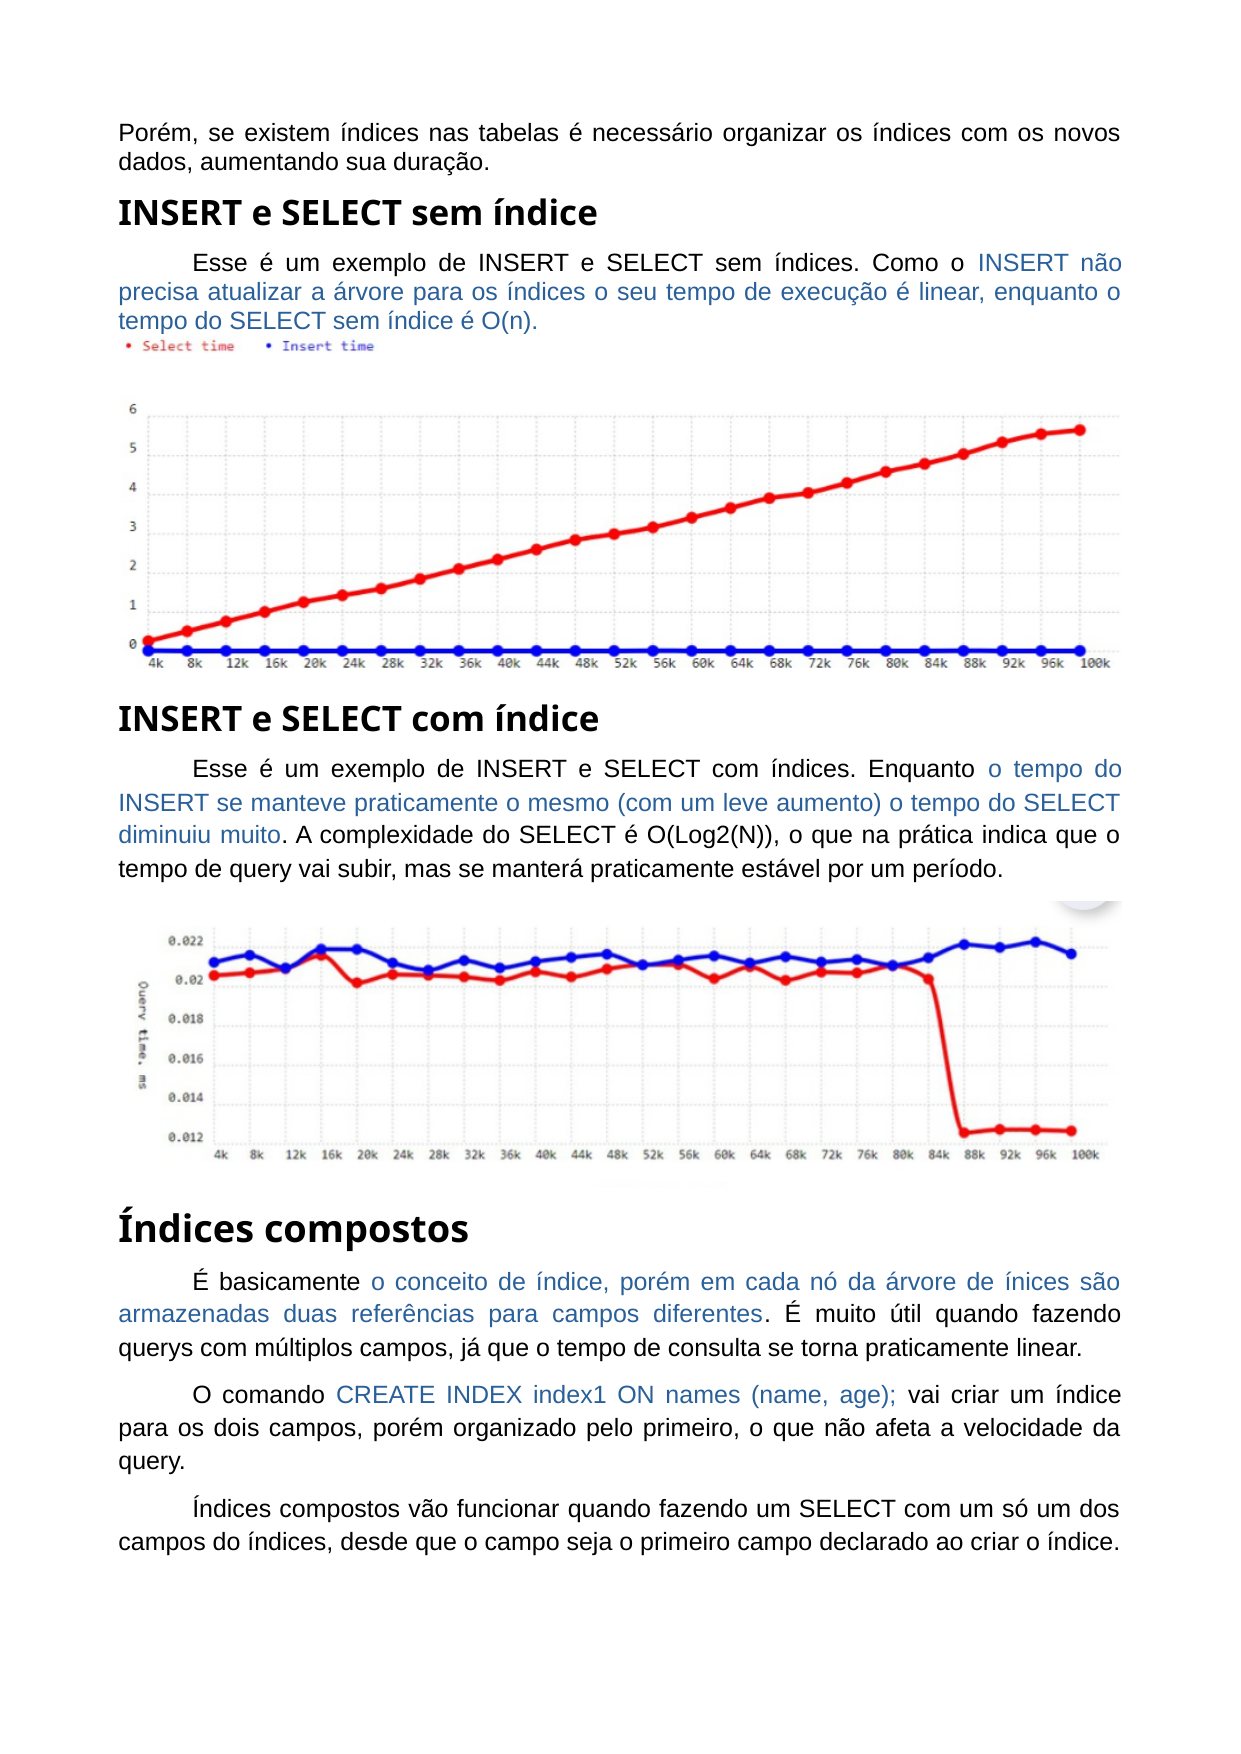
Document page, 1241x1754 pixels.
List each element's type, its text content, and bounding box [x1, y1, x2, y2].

subtitle INSERT e SELECT sem índice [118, 188, 1122, 236]
text Porém, se existem índices nas tabelas é necessário organizar os índices com os novos dados, aumentando sua duração. [118, 118, 1122, 176]
picture [118, 901, 1123, 1188]
text É basicamente o conceito de índice, porém em cada nó da árvore de ínices são armazenadas duas referências para campos diferentes. É muito útil quando fazendo querys com múltiplos campos, já que o tempo de consulta se torna praticamente linear. [118, 1266, 1122, 1361]
subtitle INSERT e SELECT com índice [118, 694, 1122, 742]
text Esse é um exemplo de INSERT e SELECT com índices. Enquanto o tempo do INSERT se manteve praticamente o mesmo (com um leve aumento) o tempo do SELECT diminuiu muito. A complexidade do SELECT é O(Log2(N)), o que na prática indica que o tempo de query vai subir, mas se manterá praticamente estável por um período. [118, 754, 1122, 882]
text Índices compostos vão funcionar quando fazendo um SELECT com um só um dos campos do índices, desde que o campo seja o primeiro campo declarado ao criar o índice. [118, 1494, 1122, 1556]
subtitle Índices compostos [118, 1202, 1122, 1254]
text O comando CREATE INDEX index1 ON names (name, age); vai criar um índice para os dois campos, porém organizado pelo primeiro, o que não afeta a velocidade da query. [118, 1380, 1122, 1475]
text Esse é um exemplo de INSERT e SELECT sem índices. Como o INSERT não precisa atualizar a árvore para os índices o seu tempo de execução é linear, enquanto o tempo do SELECT sem índice é O(n). [118, 248, 1122, 334]
picture [118, 334, 1123, 682]
